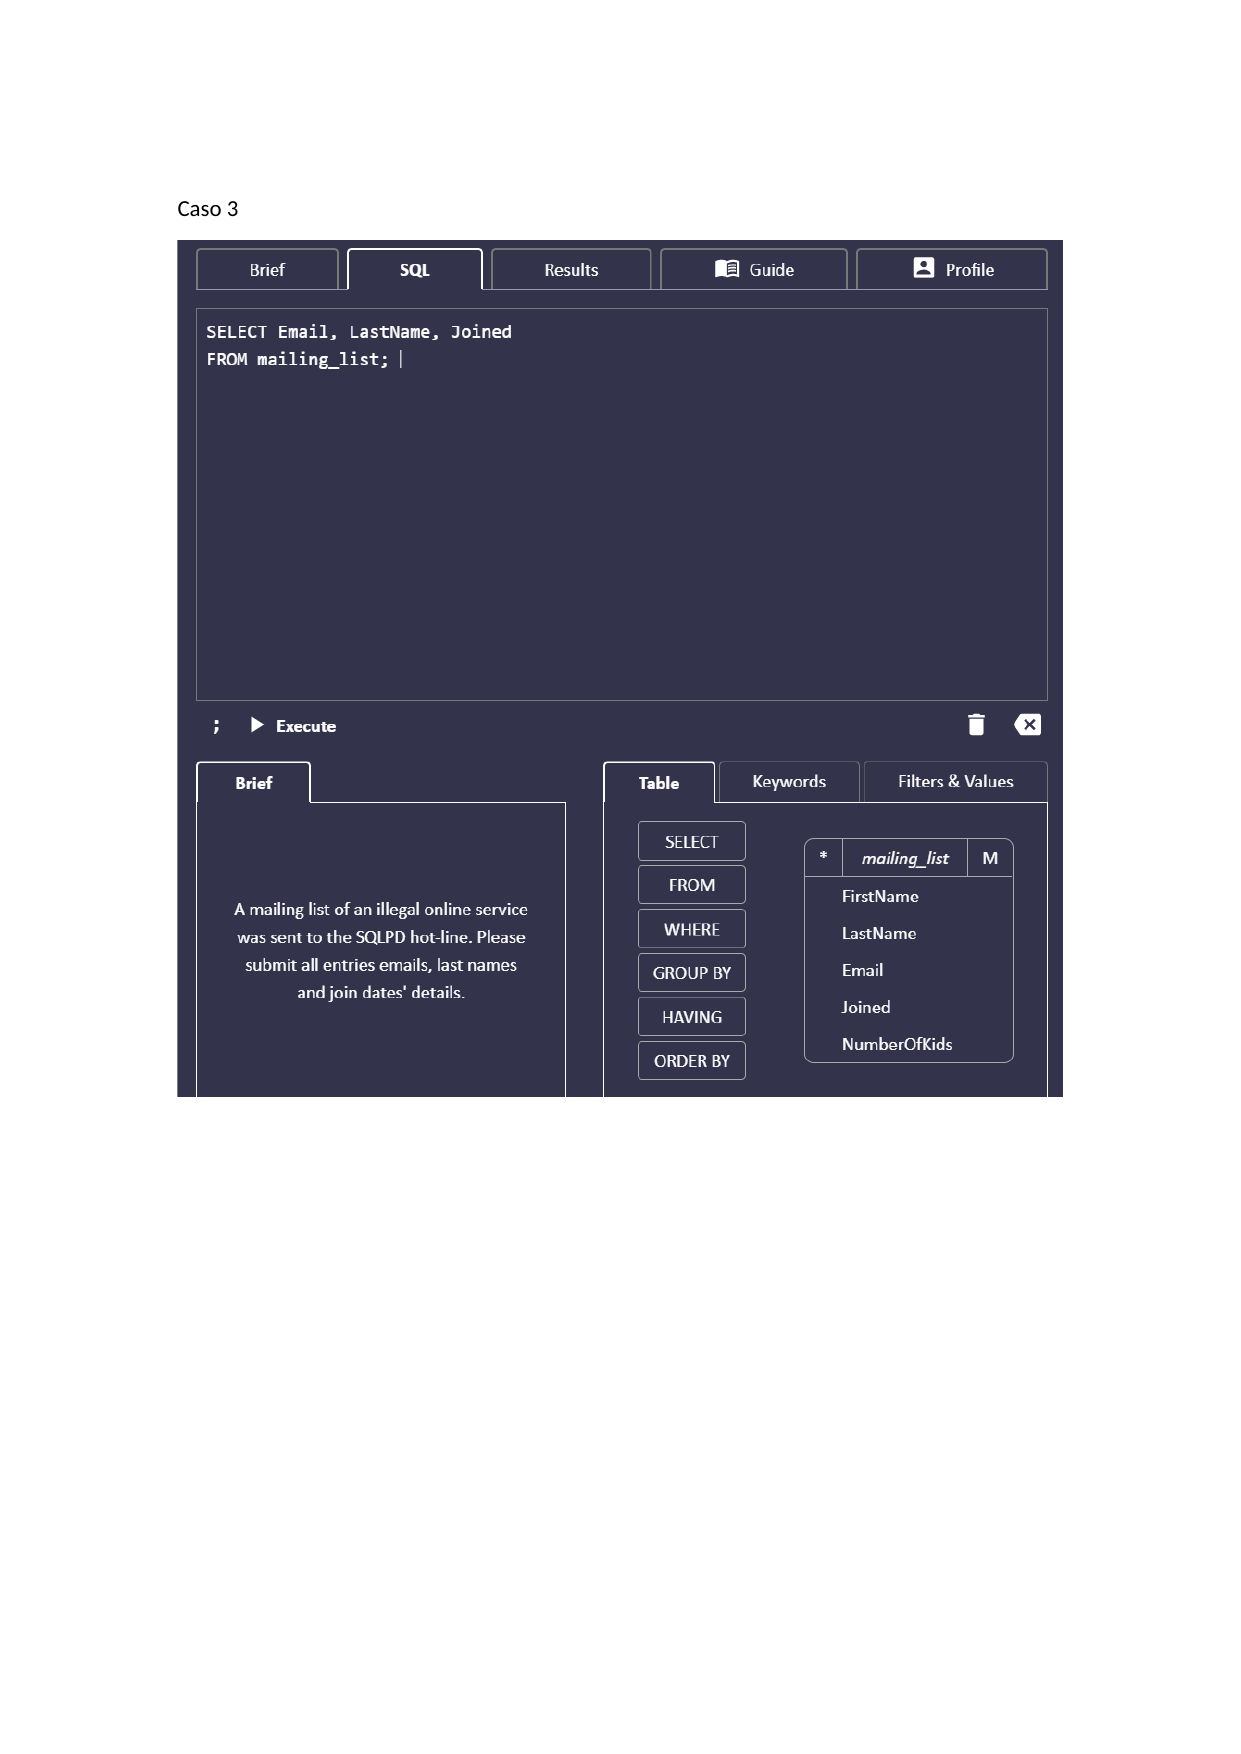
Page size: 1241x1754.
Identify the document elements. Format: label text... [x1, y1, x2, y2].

text Caso 3 [177, 194, 1063, 222]
